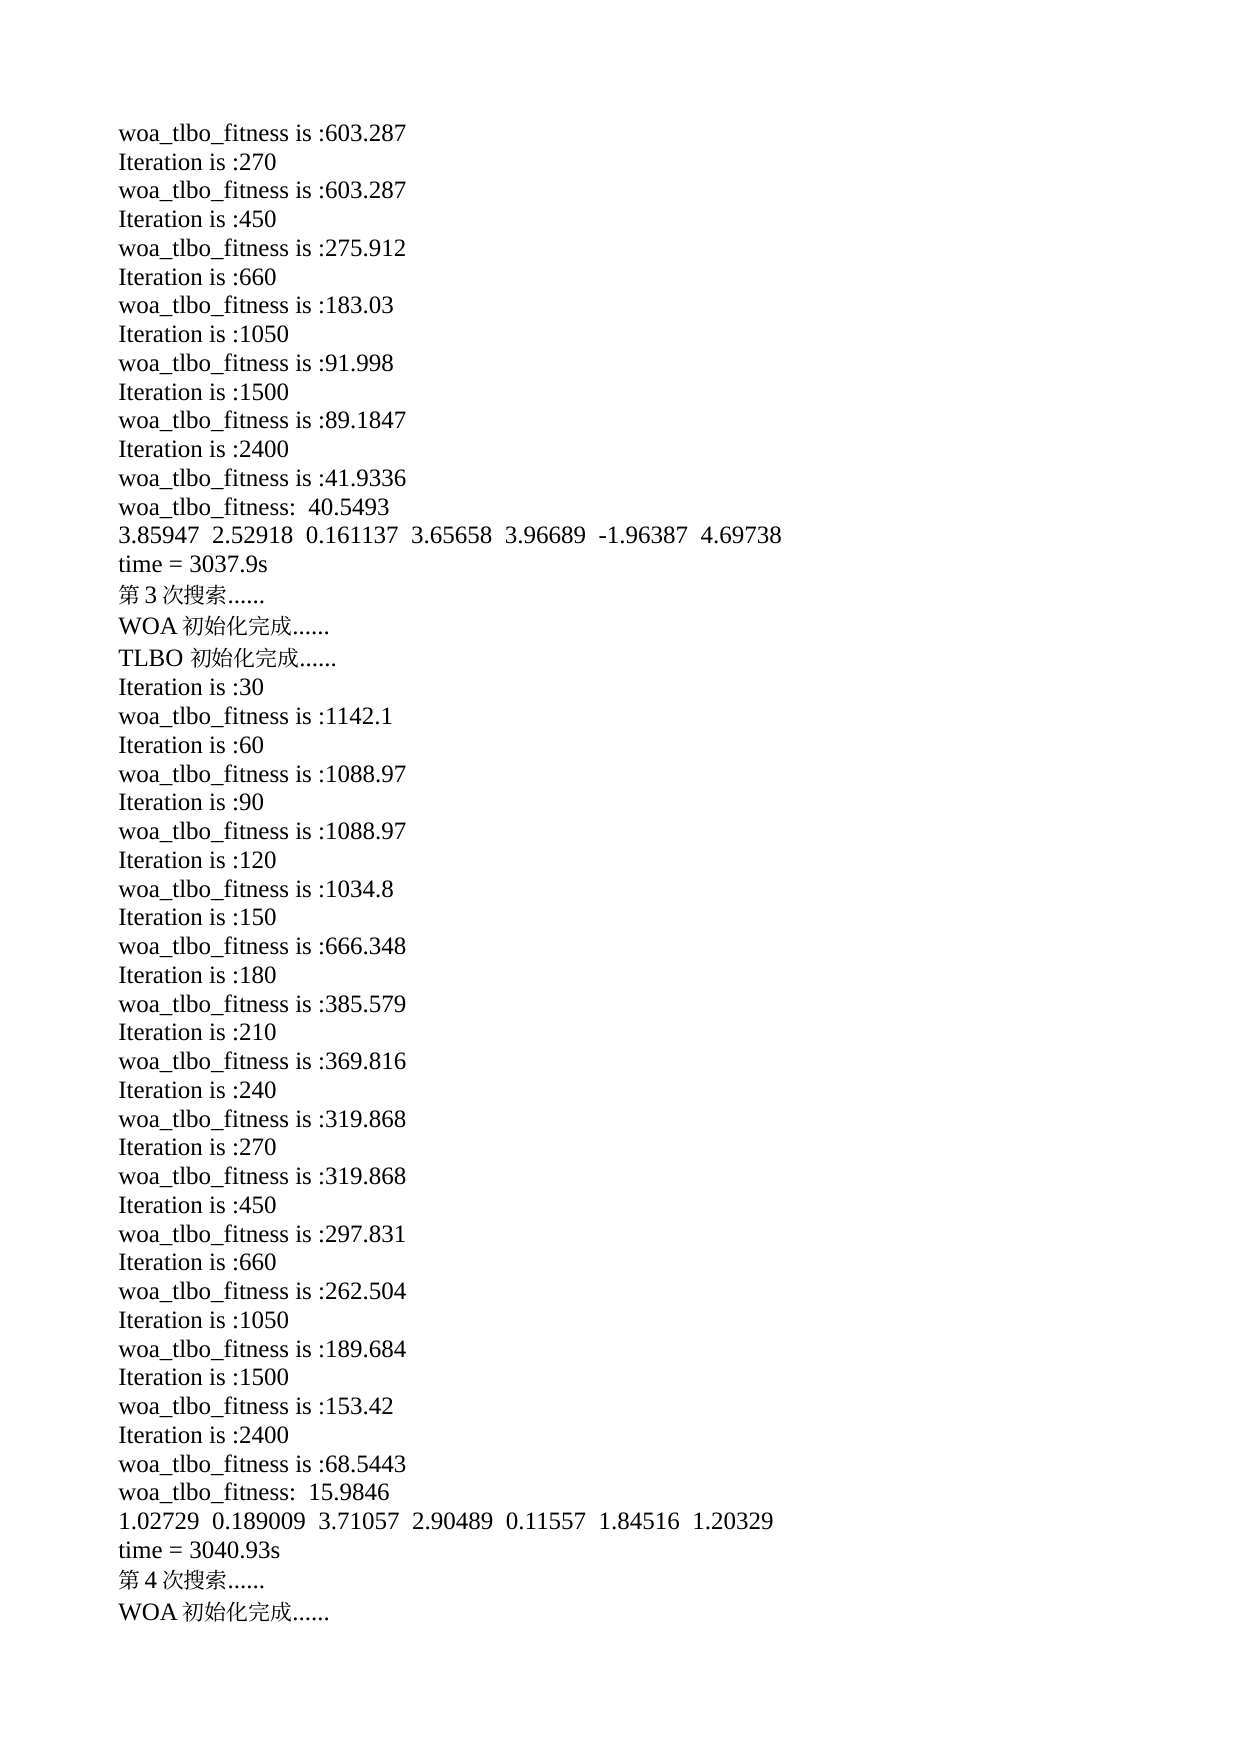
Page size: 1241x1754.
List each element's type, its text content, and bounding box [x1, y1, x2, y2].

text woa_tlbo_fitness is :603.287 [118, 176, 1122, 204]
text Iteration is :90 [118, 787, 1122, 816]
text woa_tlbo_fitness is :189.684 [118, 1334, 1122, 1362]
text woa_tlbo_fitness: 15.9846 [118, 1477, 1122, 1506]
text Iteration is :1500 [118, 1362, 1122, 1391]
text Iteration is :210 [118, 1017, 1122, 1046]
text woa_tlbo_fitness is :1034.8 [118, 874, 1122, 902]
text 第3次搜索...... [118, 578, 1122, 609]
text woa_tlbo_fitness is :41.9336 [118, 463, 1122, 492]
text 第4次搜索...... [118, 1564, 1122, 1595]
text woa_tlbo_fitness is :91.998 [118, 348, 1122, 377]
text time = 3037.9s [118, 549, 1122, 578]
text Iteration is :450 [118, 204, 1122, 233]
text Iteration is :2400 [118, 1420, 1122, 1449]
text Iteration is :270 [118, 147, 1122, 176]
text woa_tlbo_fitness is :262.504 [118, 1276, 1122, 1305]
text woa_tlbo_fitness: 40.5493 [118, 492, 1122, 521]
text Iteration is :60 [118, 730, 1122, 759]
text woa_tlbo_fitness is :1088.97 [118, 816, 1122, 845]
text time = 3040.93s [118, 1535, 1122, 1564]
text Iteration is :180 [118, 960, 1122, 989]
text Iteration is :1500 [118, 377, 1122, 406]
text Iteration is :1050 [118, 319, 1122, 348]
text Iteration is :660 [118, 1247, 1122, 1276]
text Iteration is :150 [118, 902, 1122, 931]
text Iteration is :240 [118, 1075, 1122, 1104]
text Iteration is :450 [118, 1190, 1122, 1219]
text Iteration is :270 [118, 1132, 1122, 1161]
text 1.02729 0.189009 3.71057 2.90489 0.11557 1.84516 1.20329 [118, 1506, 1122, 1535]
text woa_tlbo_fitness is :369.816 [118, 1046, 1122, 1075]
text woa_tlbo_fitness is :1088.97 [118, 759, 1122, 787]
text Iteration is :120 [118, 845, 1122, 874]
text Iteration is :2400 [118, 434, 1122, 463]
text woa_tlbo_fitness is :297.831 [118, 1219, 1122, 1247]
text woa_tlbo_fitness is :385.579 [118, 989, 1122, 1017]
text WOA 初始化完成...... [118, 1595, 1122, 1627]
text TLBO 初始化完成...... [118, 641, 1122, 672]
text woa_tlbo_fitness is :319.868 [118, 1104, 1122, 1132]
text Iteration is :1050 [118, 1305, 1122, 1334]
text woa_tlbo_fitness is :319.868 [118, 1161, 1122, 1190]
text woa_tlbo_fitness is :1142.1 [118, 701, 1122, 730]
text Iteration is :660 [118, 262, 1122, 291]
text woa_tlbo_fitness is :153.42 [118, 1391, 1122, 1420]
text woa_tlbo_fitness is :666.348 [118, 931, 1122, 960]
text WOA 初始化完成...... [118, 609, 1122, 641]
text 3.85947 2.52918 0.161137 3.65658 3.96689 -1.96387 4.69738 [118, 521, 1122, 549]
text woa_tlbo_fitness is :183.03 [118, 291, 1122, 319]
text woa_tlbo_fitness is :603.287 [118, 118, 1122, 147]
text Iteration is :30 [118, 672, 1122, 701]
text woa_tlbo_fitness is :275.912 [118, 233, 1122, 262]
text woa_tlbo_fitness is :68.5443 [118, 1449, 1122, 1477]
text woa_tlbo_fitness is :89.1847 [118, 406, 1122, 434]
